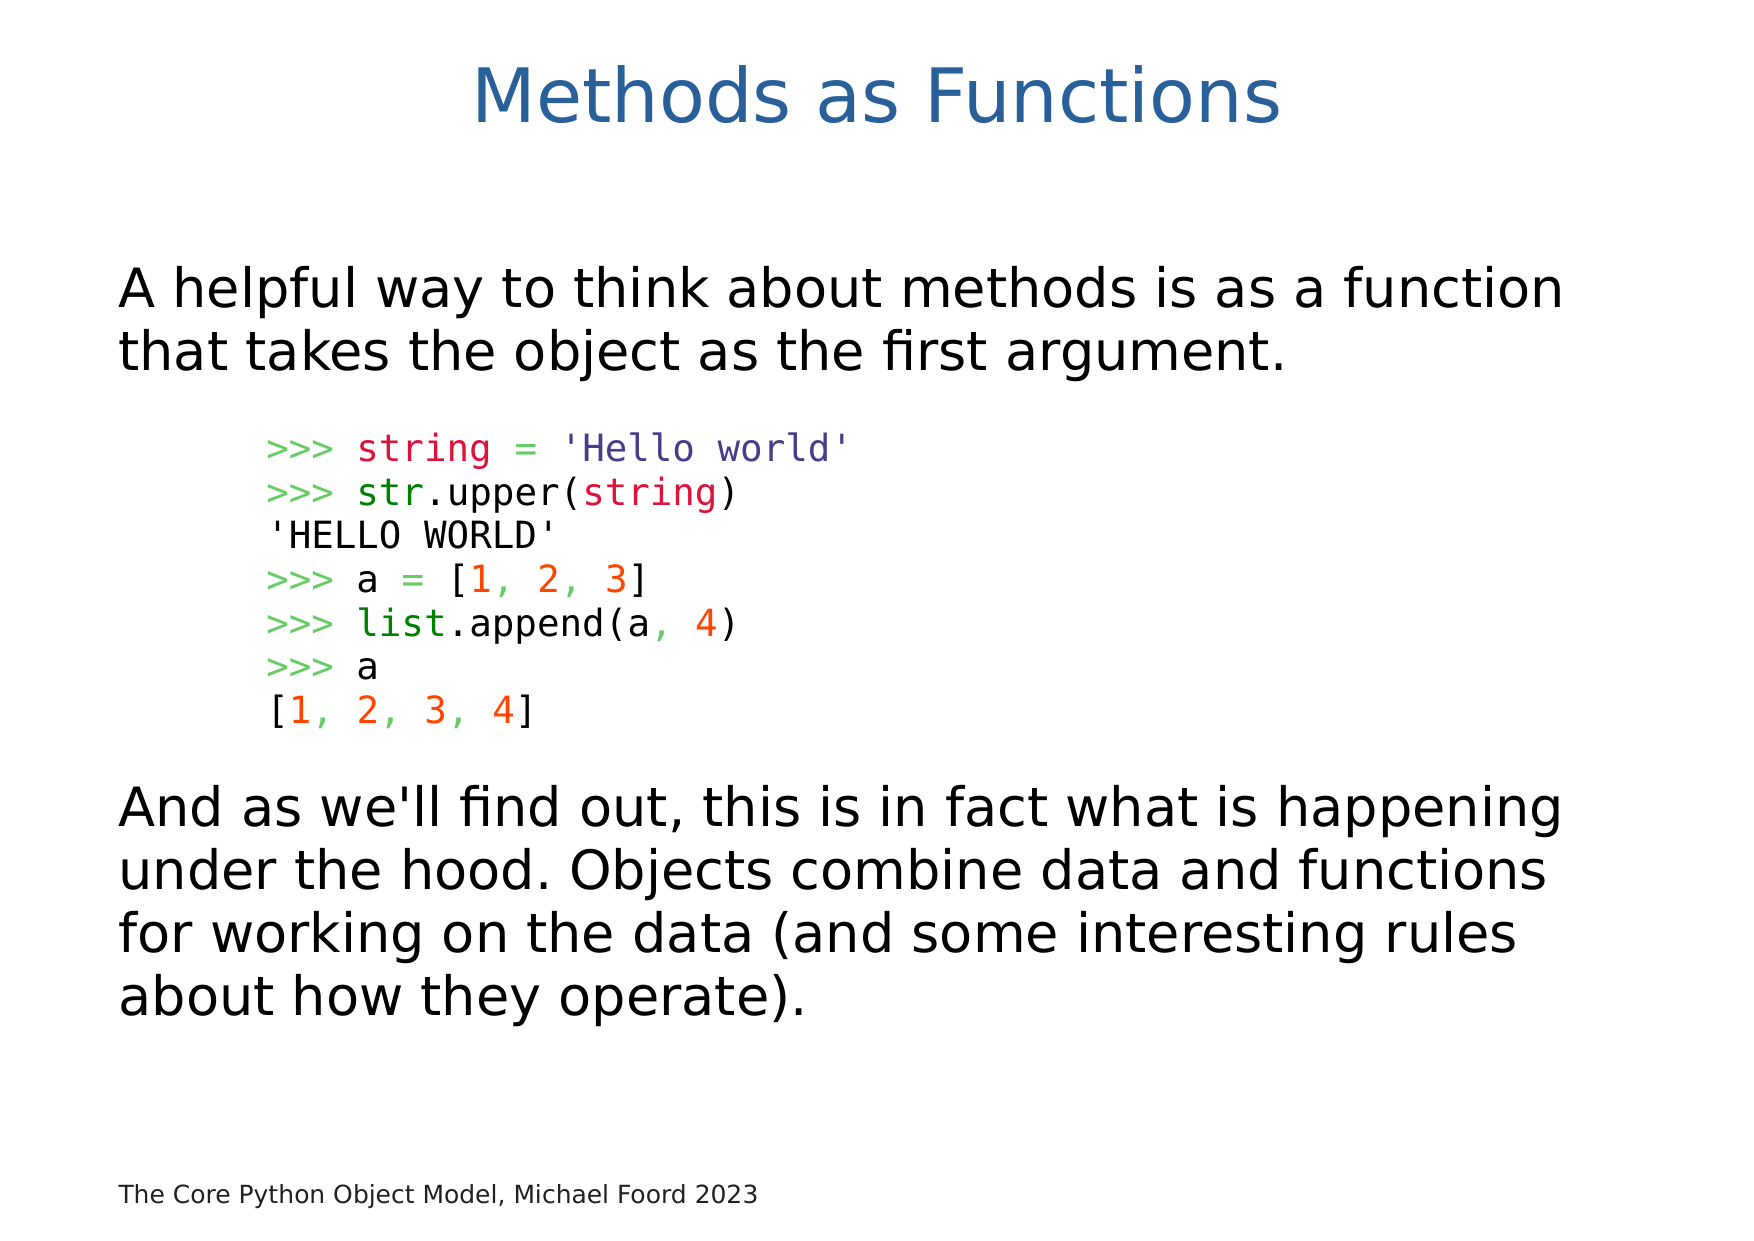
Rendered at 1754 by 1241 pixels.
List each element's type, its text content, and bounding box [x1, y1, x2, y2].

text Methods as Functions [118, 53, 1636, 140]
text 'HELLO WORLD' [266, 514, 1636, 557]
text [1, 2, 3, 4] [266, 688, 1636, 732]
text A helpful way to think about methods is as a function that takes the object as the first argument. [118, 257, 1636, 383]
text And as we'll find out, this is in fact what is happening under the hood. Objects combine data and functions for working on the data (and some interesting rules about how they operate). [118, 776, 1636, 1028]
text >>> list.append(a, 4) [266, 601, 1636, 645]
text >>> a = [1, 2, 3] [266, 557, 1636, 601]
text >>> str.upper(string) [266, 470, 1636, 514]
text >>> string = 'Hello world' [266, 427, 1636, 470]
text >>> a [266, 645, 1636, 688]
